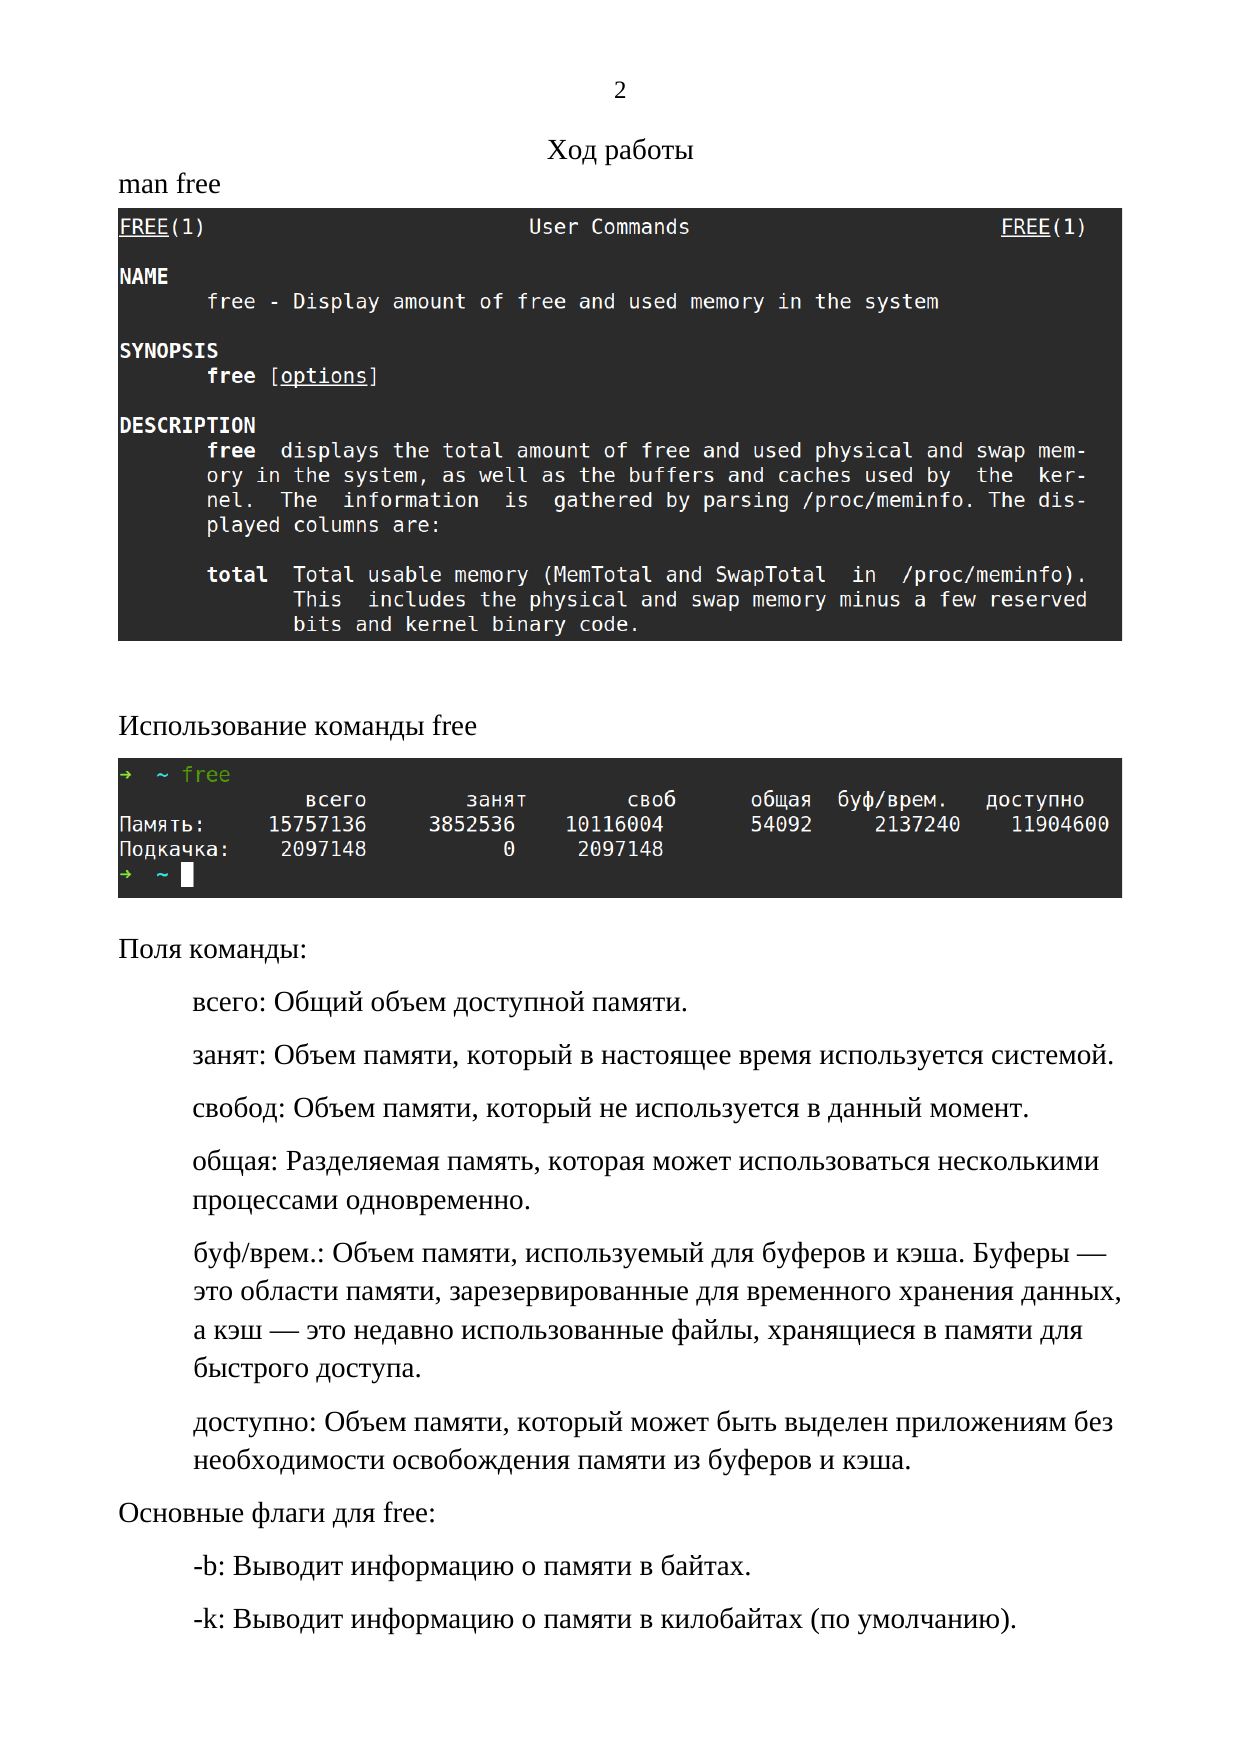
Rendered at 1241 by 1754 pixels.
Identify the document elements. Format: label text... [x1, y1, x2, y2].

picture [118, 208, 1123, 641]
text Использование команды free [118, 708, 1122, 741]
list доступно: Объем памяти, который может быть выделен приложениям без необходимости освобождения памяти из буферов и кэша. [164, 1404, 1122, 1476]
list занят: Объем памяти, который в настоящее время используется системой. [162, 1037, 1122, 1071]
list буф/врем.: Объем памяти, используемый для буферов и кэша. Буферы — это области памяти, зарезервированные для временного хранения данных, а кэш — это недавно использованные файлы, хранящиеся в памяти для быстрого доступа. [164, 1235, 1122, 1384]
list свобод: Объем памяти, который не используется в данный момент. [162, 1090, 1122, 1124]
list всего: Общий объем доступной памяти. [162, 984, 1122, 1017]
list -b: Выводит информацию о памяти в байтах. [164, 1548, 1122, 1582]
picture [118, 758, 1123, 898]
text man free [118, 166, 1122, 199]
list -k: Выводит информацию о памяти в килобайтах (по умолчанию). [164, 1602, 1122, 1635]
text Основные флаги для free: [118, 1495, 1122, 1529]
list общая: Разделяемая память, которая может использоваться несколькими процессами одновременно. [162, 1143, 1122, 1215]
text Поля команды: [118, 931, 1122, 964]
text Ход работы [118, 132, 1122, 166]
